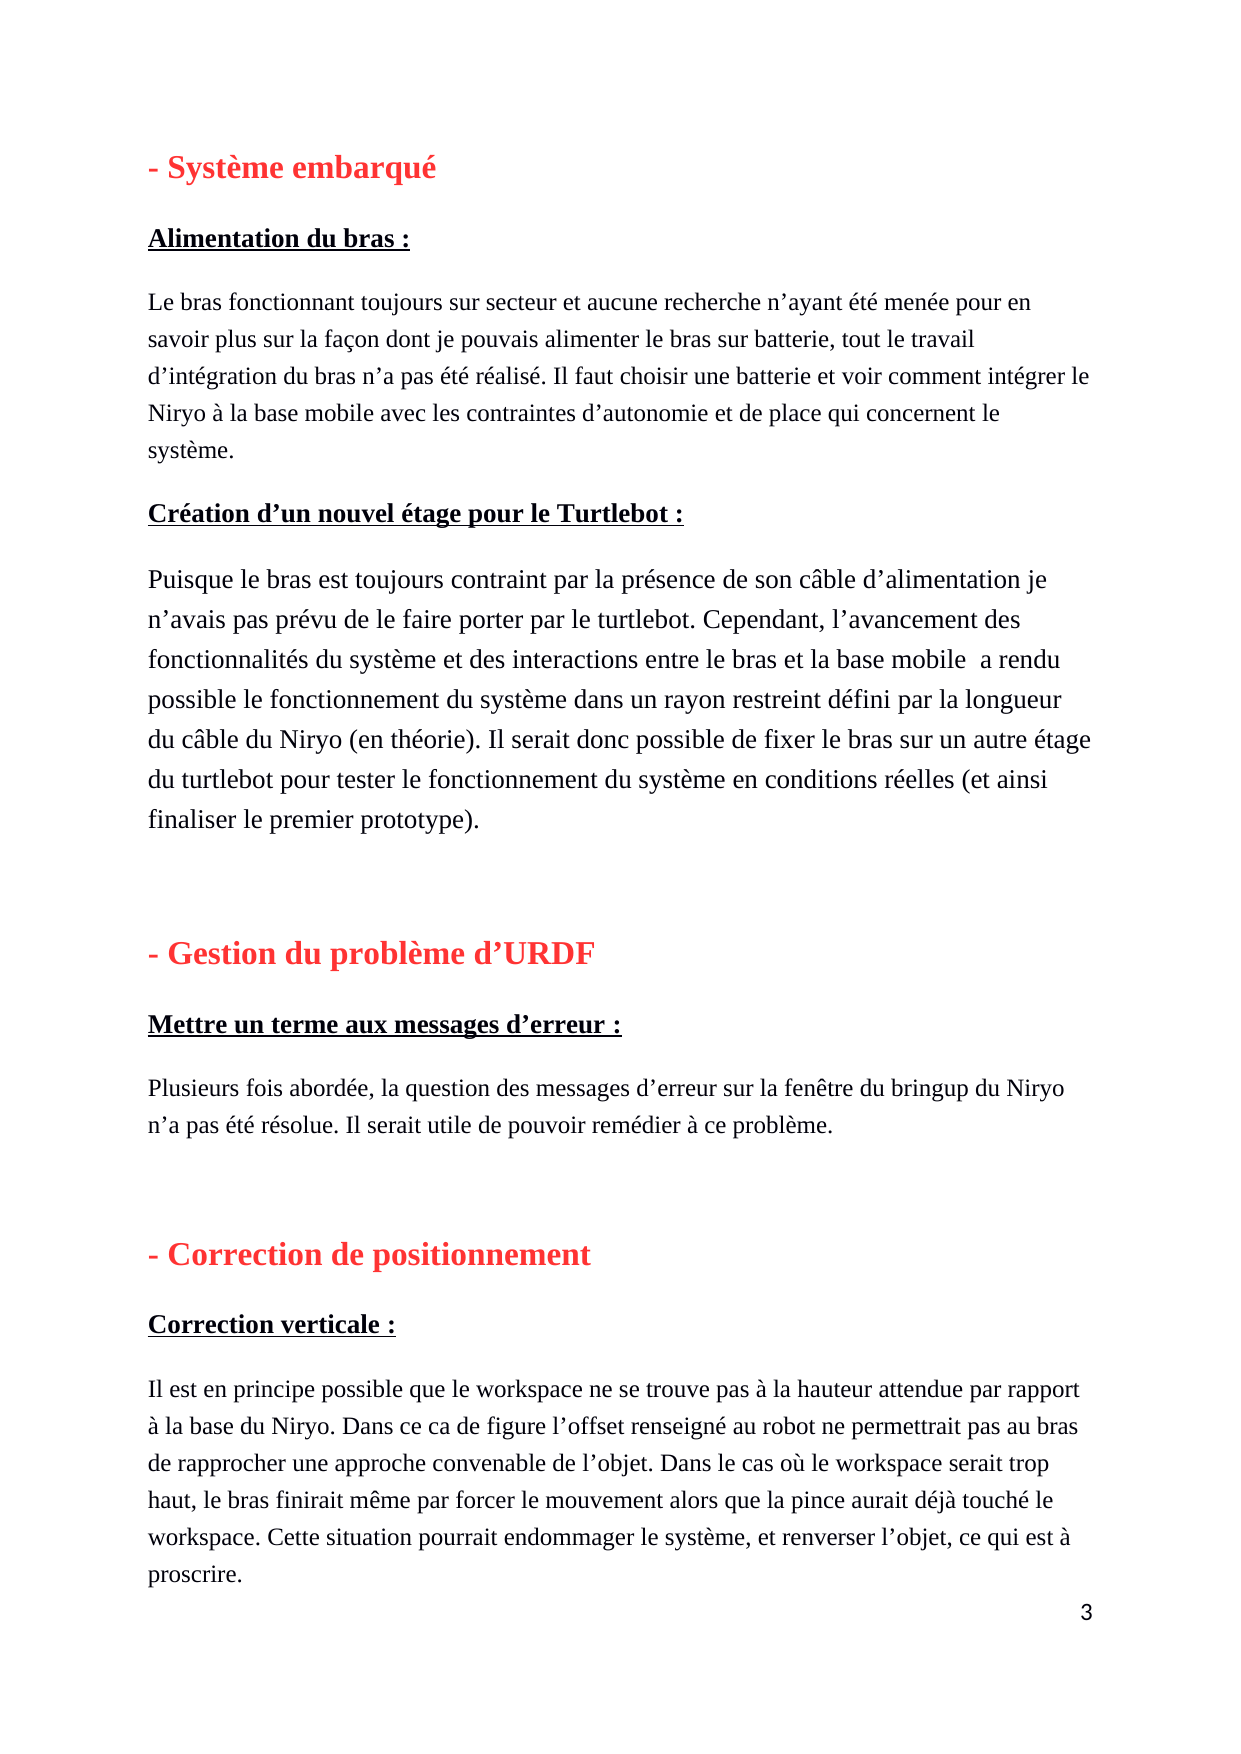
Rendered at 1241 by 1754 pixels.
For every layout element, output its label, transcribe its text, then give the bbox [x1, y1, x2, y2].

text Puisque le bras est toujours contraint par la présence de son câble d’alimentation je n’avais pas prévu de le faire porter par le turtlebot. Cependant, l’avancement des fonctionnalités du système et des interactions entre le bras et la base mobile a rendu possible le fonctionnement du système dans un rayon restreint défini par la longueur du câble du Niryo (en théorie). Il serait donc possible de fixer le bras sur un autre étage du turtlebot pour tester le fonctionnement du système en conditions réelles (et ainsi finaliser le premier prototype). [148, 563, 1092, 834]
text Correction verticale : [148, 1309, 1092, 1340]
text - Gestion du problème d’URDF [148, 933, 1092, 972]
text Alimentation du bras : [148, 222, 1092, 253]
text Il est en principe possible que le workspace ne se trouve pas à la hauteur attendue par rapport à la base du Niryo. Dans ce ca de figure l’offset renseigné au robot ne permettrait pas au bras de rapprocher une approche convenable de l’objet. Dans le cas où le workspace serait trop haut, le bras finirait même par forcer le mouvement alors que la pince aurait déjà touché le workspace. Cette situation pourrait endommager le système, et renverser l’objet, ce qui est à proscrire. [148, 1374, 1092, 1588]
text Création d’un nouvel étage pour le Turtlebot : [148, 498, 1092, 529]
text Plusieurs fois abordée, la question des messages d’erreur sur la fenêtre du bringup du Niryo n’a pas été résolue. Il serait utile de pouvoir remédier à ce problème. [148, 1073, 1092, 1139]
text Mettre un terme aux messages d’erreur : [148, 1008, 1092, 1039]
text Le bras fonctionnant toujours sur secteur et aucune recherche n’ayant été menée pour en savoir plus sur la façon dont je pouvais alimenter le bras sur batterie, tout le travail d’intégration du bras n’a pas été réalisé. Il faut choisir une batterie et voir comment intégrer le Niryo à la base mobile avec les contraintes d’autonomie et de place qui concernent le système. [148, 287, 1092, 464]
text - Correction de positionnement [148, 1234, 1092, 1273]
text - Système embarqué [148, 148, 1092, 186]
